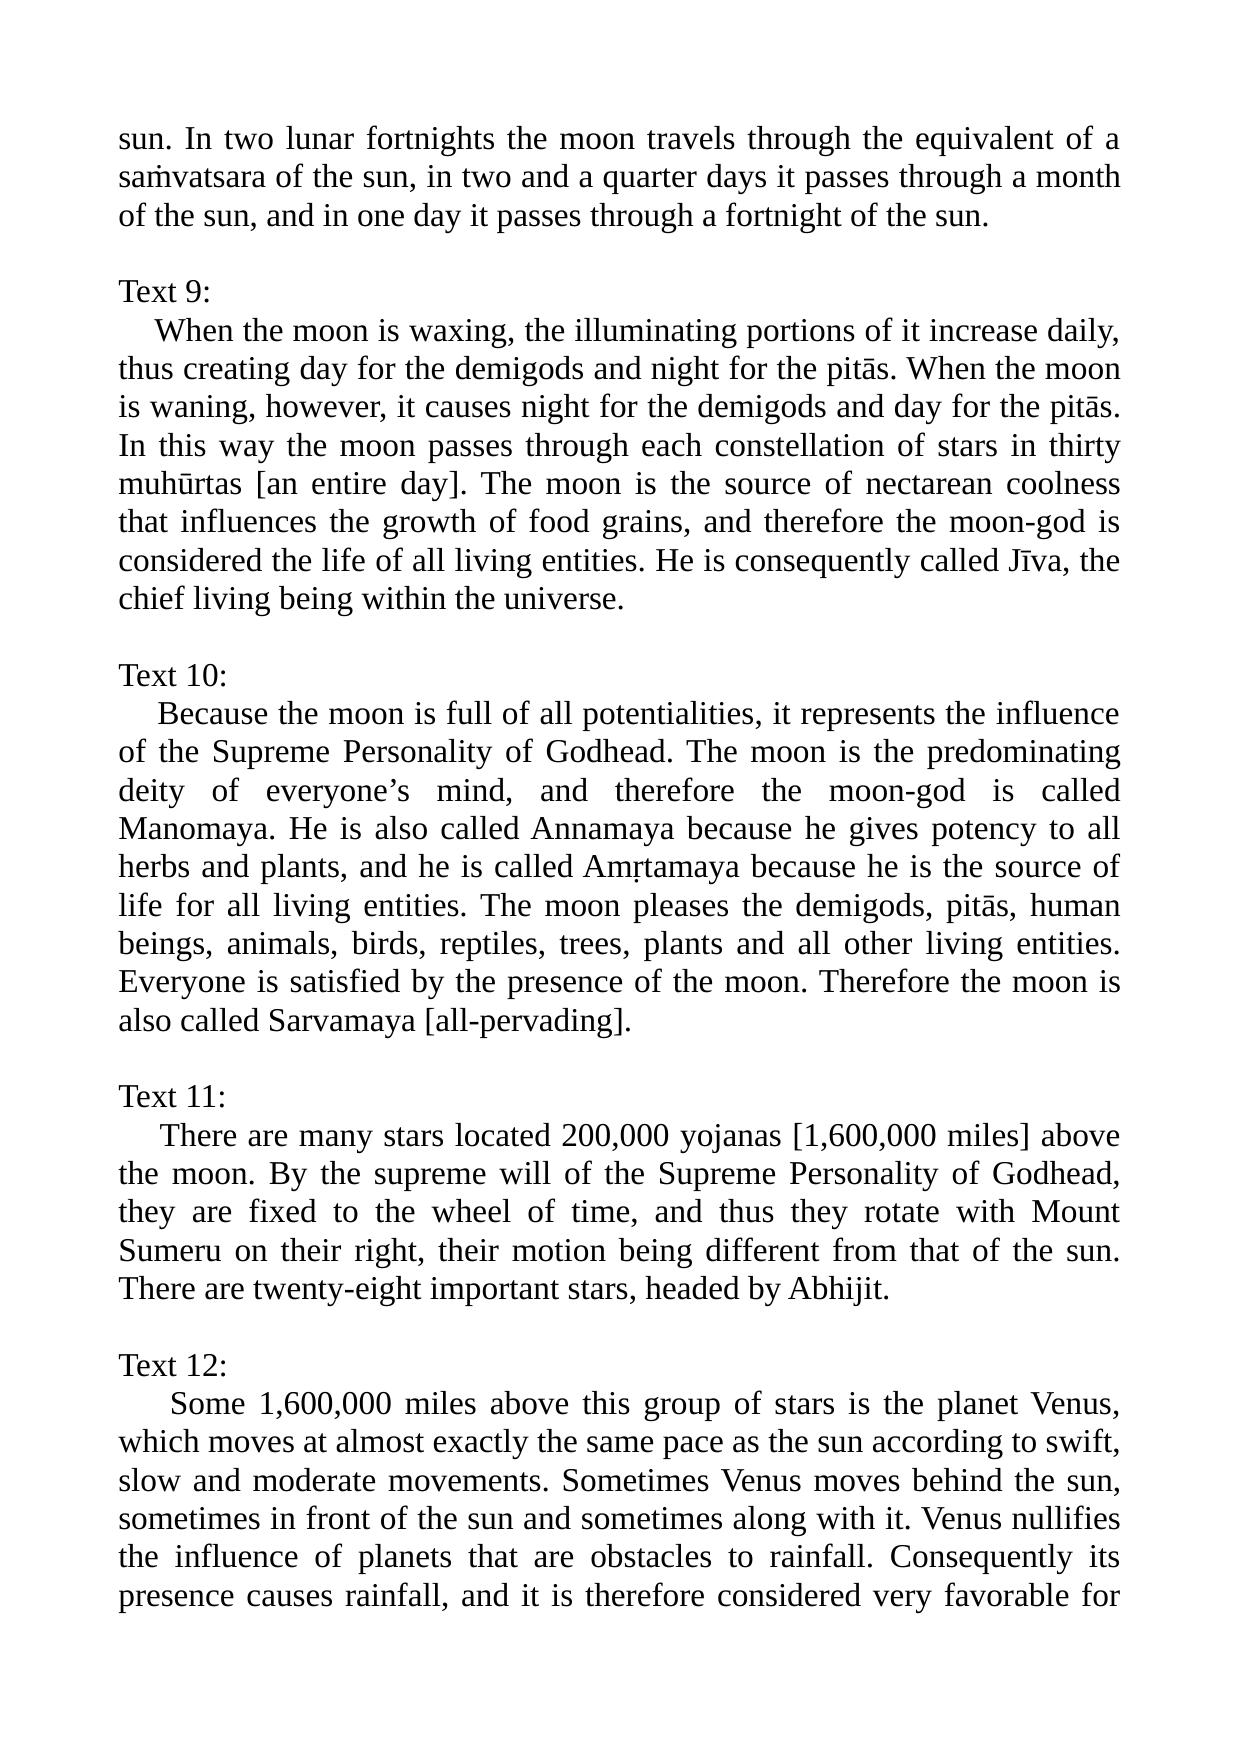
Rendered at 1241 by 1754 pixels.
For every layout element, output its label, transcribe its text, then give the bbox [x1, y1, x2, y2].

text Text 9: [118, 271, 1122, 310]
text There are many stars located 200,000 yojanas [1,600,000 miles] above the moon. By the supreme will of the Supreme Personality of Godhead, they are fixed to the wheel of time, and thus they rotate with Mount Sumeru on their right, their motion being different from that of the sun. There are twenty-eight important stars, headed by Abhijit. [118, 1115, 1122, 1306]
text Text 11: [118, 1076, 1122, 1115]
text Text 10: [118, 655, 1122, 693]
text Some 1,600,000 miles above this group of stars is the planet Venus, which moves at almost exactly the same pace as the sun according to swift, slow and moderate movements. Sometimes Venus moves behind the sun, sometimes in front of the sun and sometimes along with it. Venus nullifies the influence of planets that are obstacles to rainfall. Consequently its presence causes rainfall, and it is therefore considered very favorable for [118, 1383, 1122, 1613]
text Because the moon is full of all potentialities, it represents the influence of the Supreme Personality of Godhead. The moon is the predominating deity of everyone’s mind, and therefore the moon-god is called Manomaya. He is also called Annamaya because he gives potency to all herbs and plants, and he is called Amṛtamaya because he is the source of life for all living entities. The moon pleases the demigods, pitās, human beings, animals, birds, reptiles, trees, plants and all other living entities. Everyone is satisfied by the presence of the moon. Therefore the moon is also called Sarvamaya [all-pervading]. [118, 693, 1122, 1038]
text sun. In two lunar fortnights the moon travels through the equivalent of a saṁvatsara of the sun, in two and a quarter days it passes through a month of the sun, and in one day it passes through a fortnight of the sun. [118, 118, 1122, 233]
text When the moon is waxing, the illuminating portions of it increase daily, thus creating day for the demigods and night for the pitās. When the moon is waning, however, it causes night for the demigods and day for the pitās. In this way the moon passes through each constellation of stars in thirty muhūrtas [an entire day]. The moon is the source of nectarean coolness that influences the growth of food grains, and therefore the moon-god is considered the life of all living entities. He is consequently called Jīva, the chief living being within the universe. [118, 310, 1122, 616]
text Text 12: [118, 1345, 1122, 1383]
